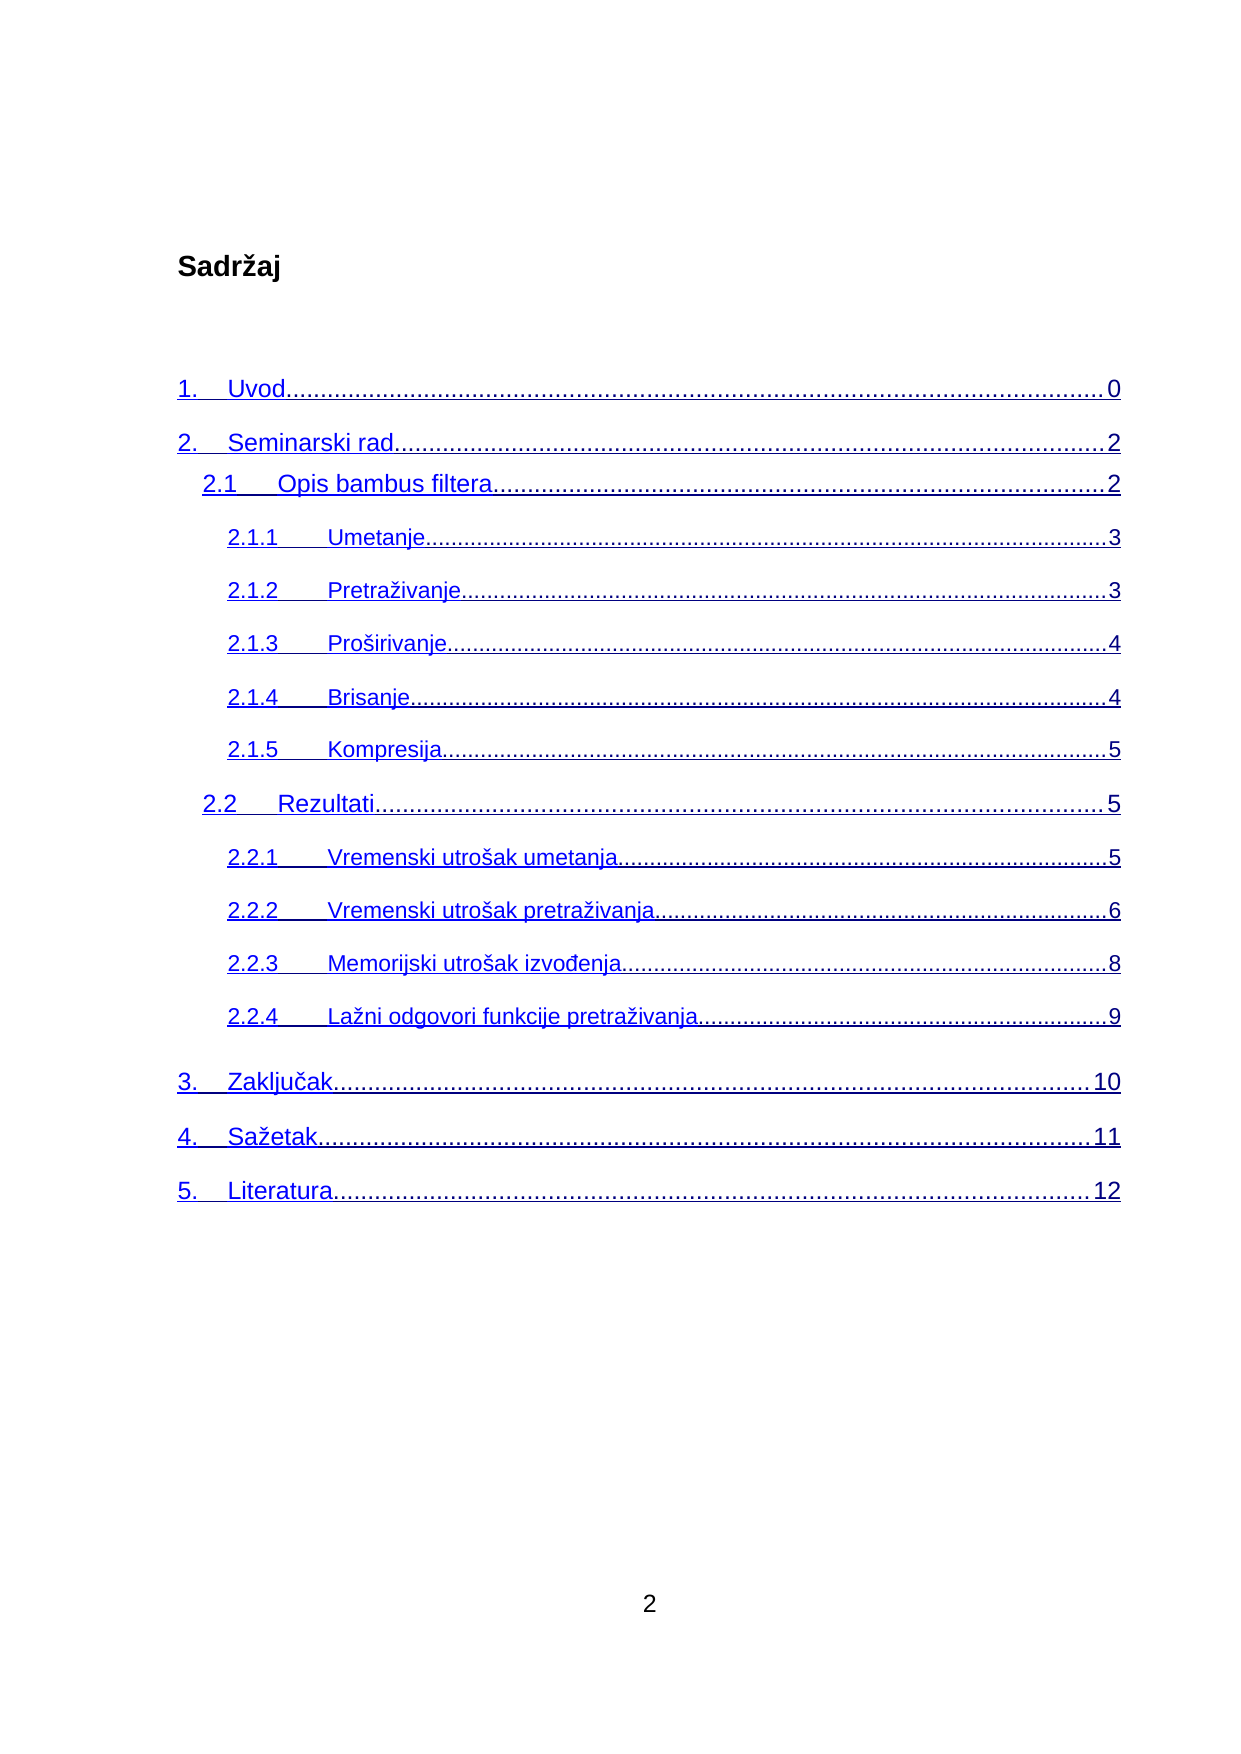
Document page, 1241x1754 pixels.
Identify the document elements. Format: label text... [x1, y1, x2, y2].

text 2.2.1 Vremenski utrošak umetanja 5 [227, 843, 1122, 871]
text 5. Literatura 12 [177, 1176, 1122, 1205]
text 2.2.2 Vremenski utrošak pretraživanja 6 [227, 896, 1122, 924]
text 3. Zaključak 10 [177, 1067, 1122, 1097]
text 2.2 Rezultati 5 [202, 789, 1122, 818]
text 2.1.3 Proširivanje 4 [227, 629, 1122, 658]
text 2.1 Opis bambus filtera 2 [202, 469, 1122, 498]
text 2.2.3 Memorijski utrošak izvođenja 8 [227, 949, 1122, 977]
text Sadržaj [177, 249, 1122, 282]
text 2.1.1 Umetanje 3 [227, 523, 1122, 552]
text 1. Uvod 0 [177, 373, 1122, 403]
text 2.2.4 Lažni odgovori funkcije pretraživanja 9 [227, 1002, 1122, 1030]
text 4. Sažetak 11 [177, 1122, 1122, 1151]
text 2. Seminarski rad 2 [177, 428, 1122, 457]
text 2.1.5 Kompresija 5 [227, 736, 1122, 764]
text 2.1.2 Pretraživanje 3 [227, 577, 1122, 604]
text 2.1.4 Brisanje 4 [227, 683, 1122, 711]
